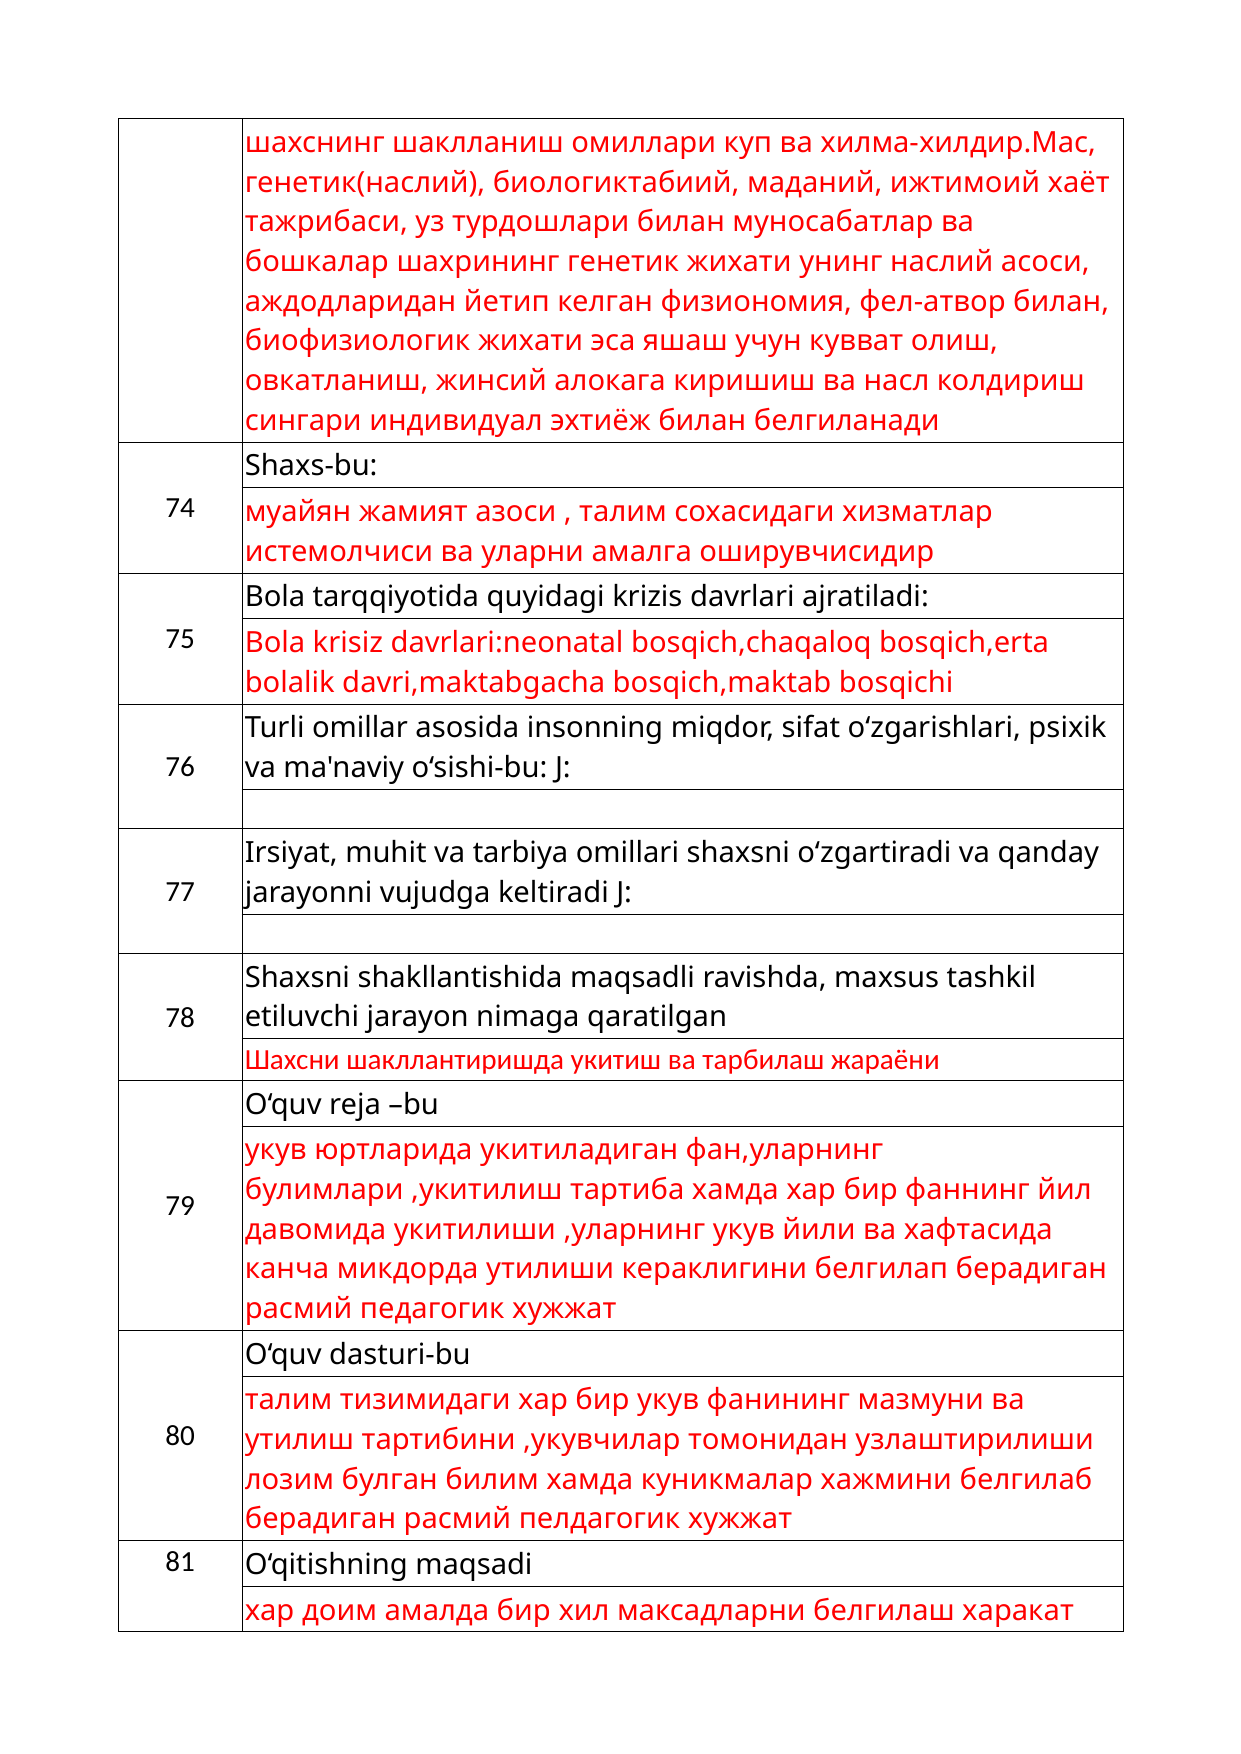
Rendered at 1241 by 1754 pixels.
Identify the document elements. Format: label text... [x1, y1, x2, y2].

table_cell [243, 915, 1123, 953]
table_cell Irsiyat, muhit va tarbiya omillari shaxsni o‘zgartiradi va qanday jarayonni vujudga keltiradi J: [243, 829, 1123, 913]
table_cell Shaxs-bu: [243, 443, 1123, 487]
table_cell укув юртларида укитиладиган фан,уларнинг булимлари ,укитилиш тартиба хамда хар бир фаннинг йил давомида укитилиши ,уларнинг укув йили ва хафтасида канча микдорда утилиши кераклигини белгилап берадиган расмий педагогик хужжат [243, 1127, 1123, 1330]
table_cell талим тизимидаги хар бир укув фанининг мазмуни ва утилиш тартибини ,укувчилар томонидан узлаштирилиши лозим булган билим хамда куникмалар хажмини белгилаб берадиган расмий пелдагогик хужжат [243, 1377, 1123, 1540]
table_cell 76 [119, 705, 242, 828]
table_cell 74 [119, 443, 242, 572]
table_cell хар доим амалда бир хил максадларни белгилаш харакат [243, 1587, 1123, 1631]
table_cell Shaxsni shakllantishida maqsadli ravishda, maxsus tashkil etiluvchi jarayon nimaga qaratilgan [243, 954, 1123, 1038]
table_cell 78 [119, 954, 242, 1080]
table_cell 79 [119, 1081, 242, 1330]
table_cell Turli omillar asosida insonning miqdor, sifat o‘zgarishlari, psixik va ma'naviy o‘sishi-bu: J: [243, 705, 1123, 789]
table_cell O‘quv reja –bu [243, 1081, 1123, 1126]
table_cell 77 [119, 829, 242, 953]
table_cell [119, 119, 242, 442]
table_cell 80 [119, 1331, 242, 1540]
table_cell O‘quv dasturi-bu [243, 1331, 1123, 1376]
table_cell муайян жамият азоси , талим сохасидаги хизматлар истемолчиси ва уларни амалга оширувчисидир [243, 488, 1123, 572]
table_cell [243, 790, 1123, 828]
table_cell Bola krisiz davrlari:neonatal bosqich,chaqaloq bosqich,erta bolalik davri,maktabgacha bosqich,maktab bosqichi [243, 619, 1123, 703]
table_cell Bola tarqqiyotida quyidagi krizis davrlari ajratiladi: [243, 574, 1123, 618]
table_cell O‘qitishning maqsadi [243, 1541, 1123, 1586]
table_cell шахснинг шаклланиш омиллари куп ва хилма-хилдир.Мас, генетик(наслий), биологиктабиий, маданий, ижтимоий хаёт тажрибаси, уз турдошлари билан муносабатлар ва бошкалар шахрининг генетик жихати унинг наслий асоси, аждодларидан йетип келган физиономия, фел-атвор билан, биофизиологик жихати эса яшаш учун кувват олиш, овкатланиш, жинсий алокага киришиш ва насл колдириш сингари индивидуал эхтиёж билан белгиланади [243, 119, 1123, 442]
table_cell 81 [119, 1541, 242, 1631]
table_cell Шахсни шакллантиришда укитиш ва тарбилаш жараёни [243, 1039, 1123, 1080]
table_cell 75 [119, 574, 242, 703]
